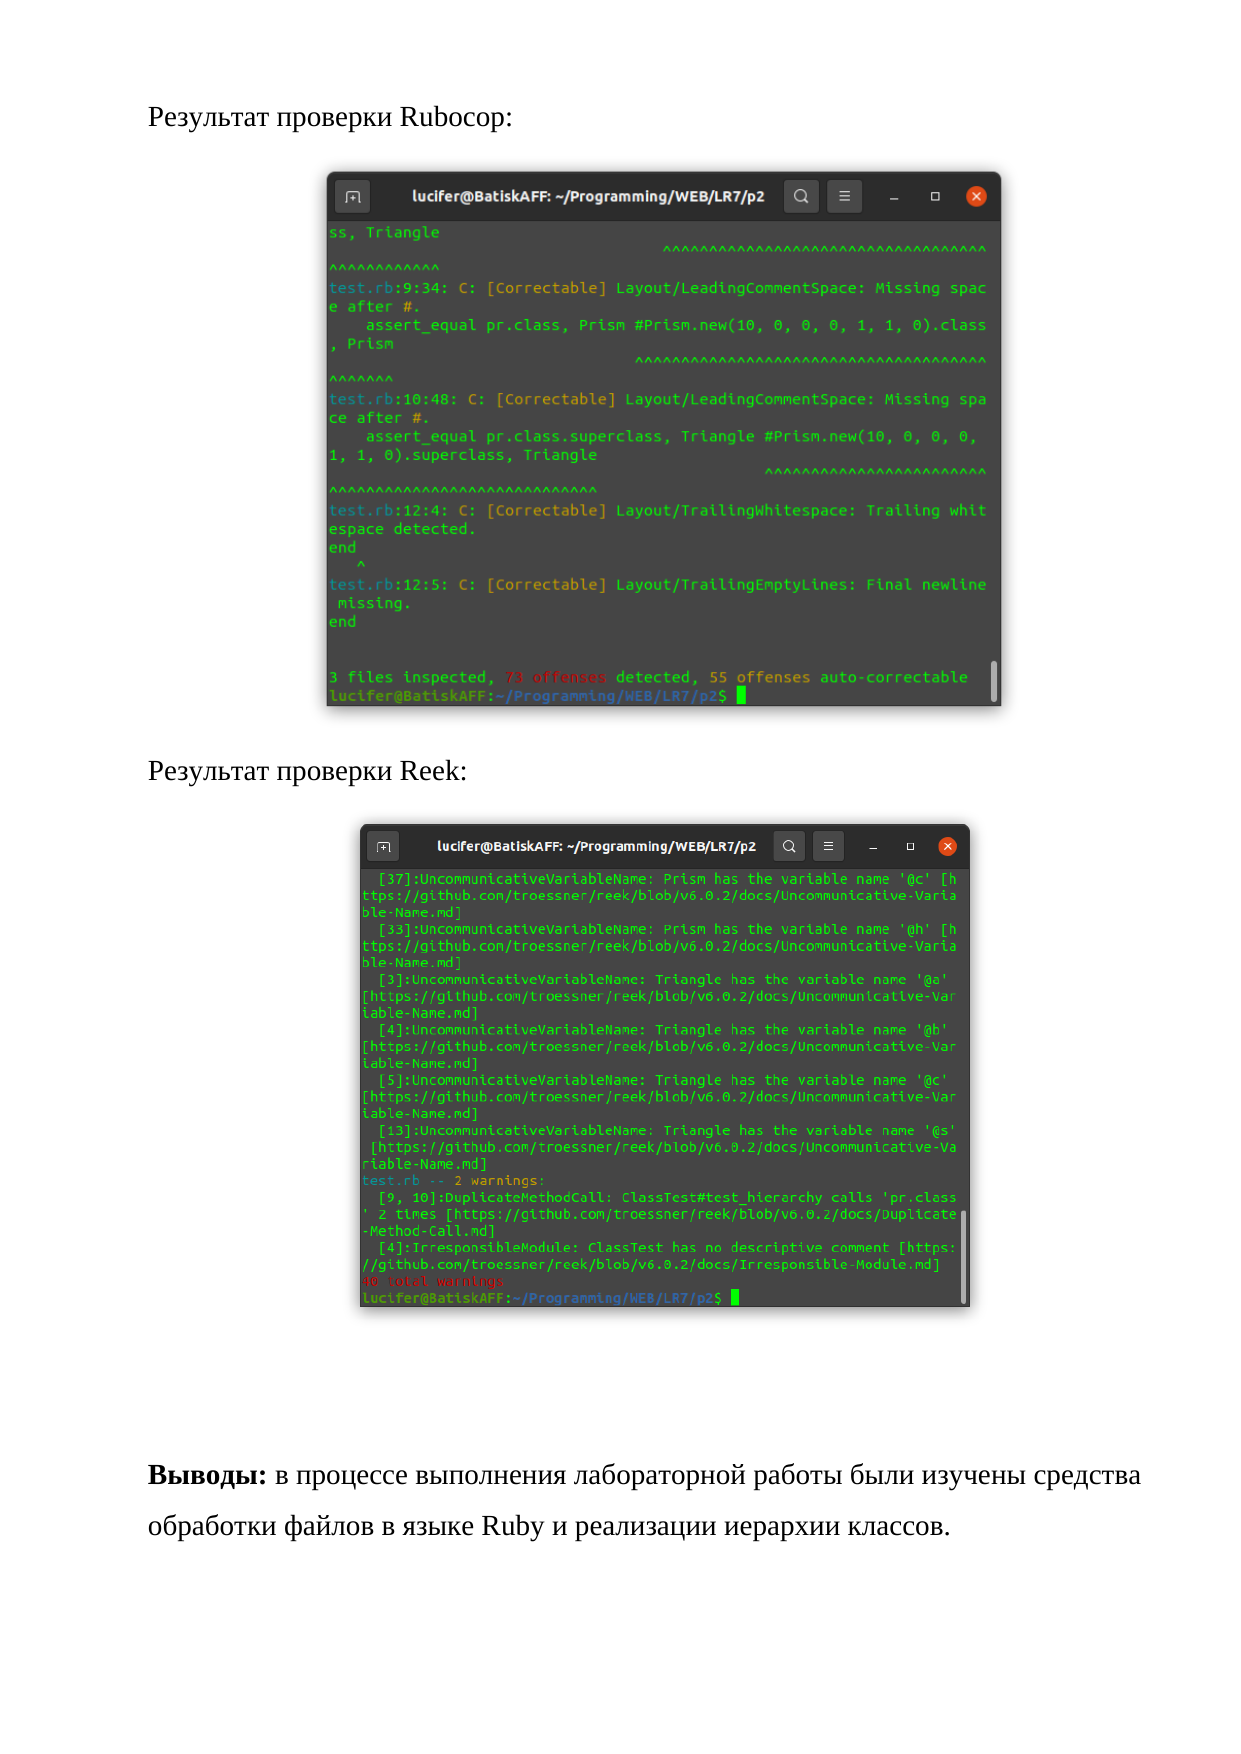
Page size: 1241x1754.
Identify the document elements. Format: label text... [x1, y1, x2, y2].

text Результат проверки Reek: [148, 753, 1181, 787]
picture [301, 149, 1027, 735]
text Результат проверки Rubocop: [148, 99, 1181, 133]
picture [336, 803, 993, 1333]
text Выводы: в процессе выполнения лабораторной работы были изучены средства обработки файлов в языке Ruby и реализации иерархии классов. [148, 1407, 1181, 1541]
